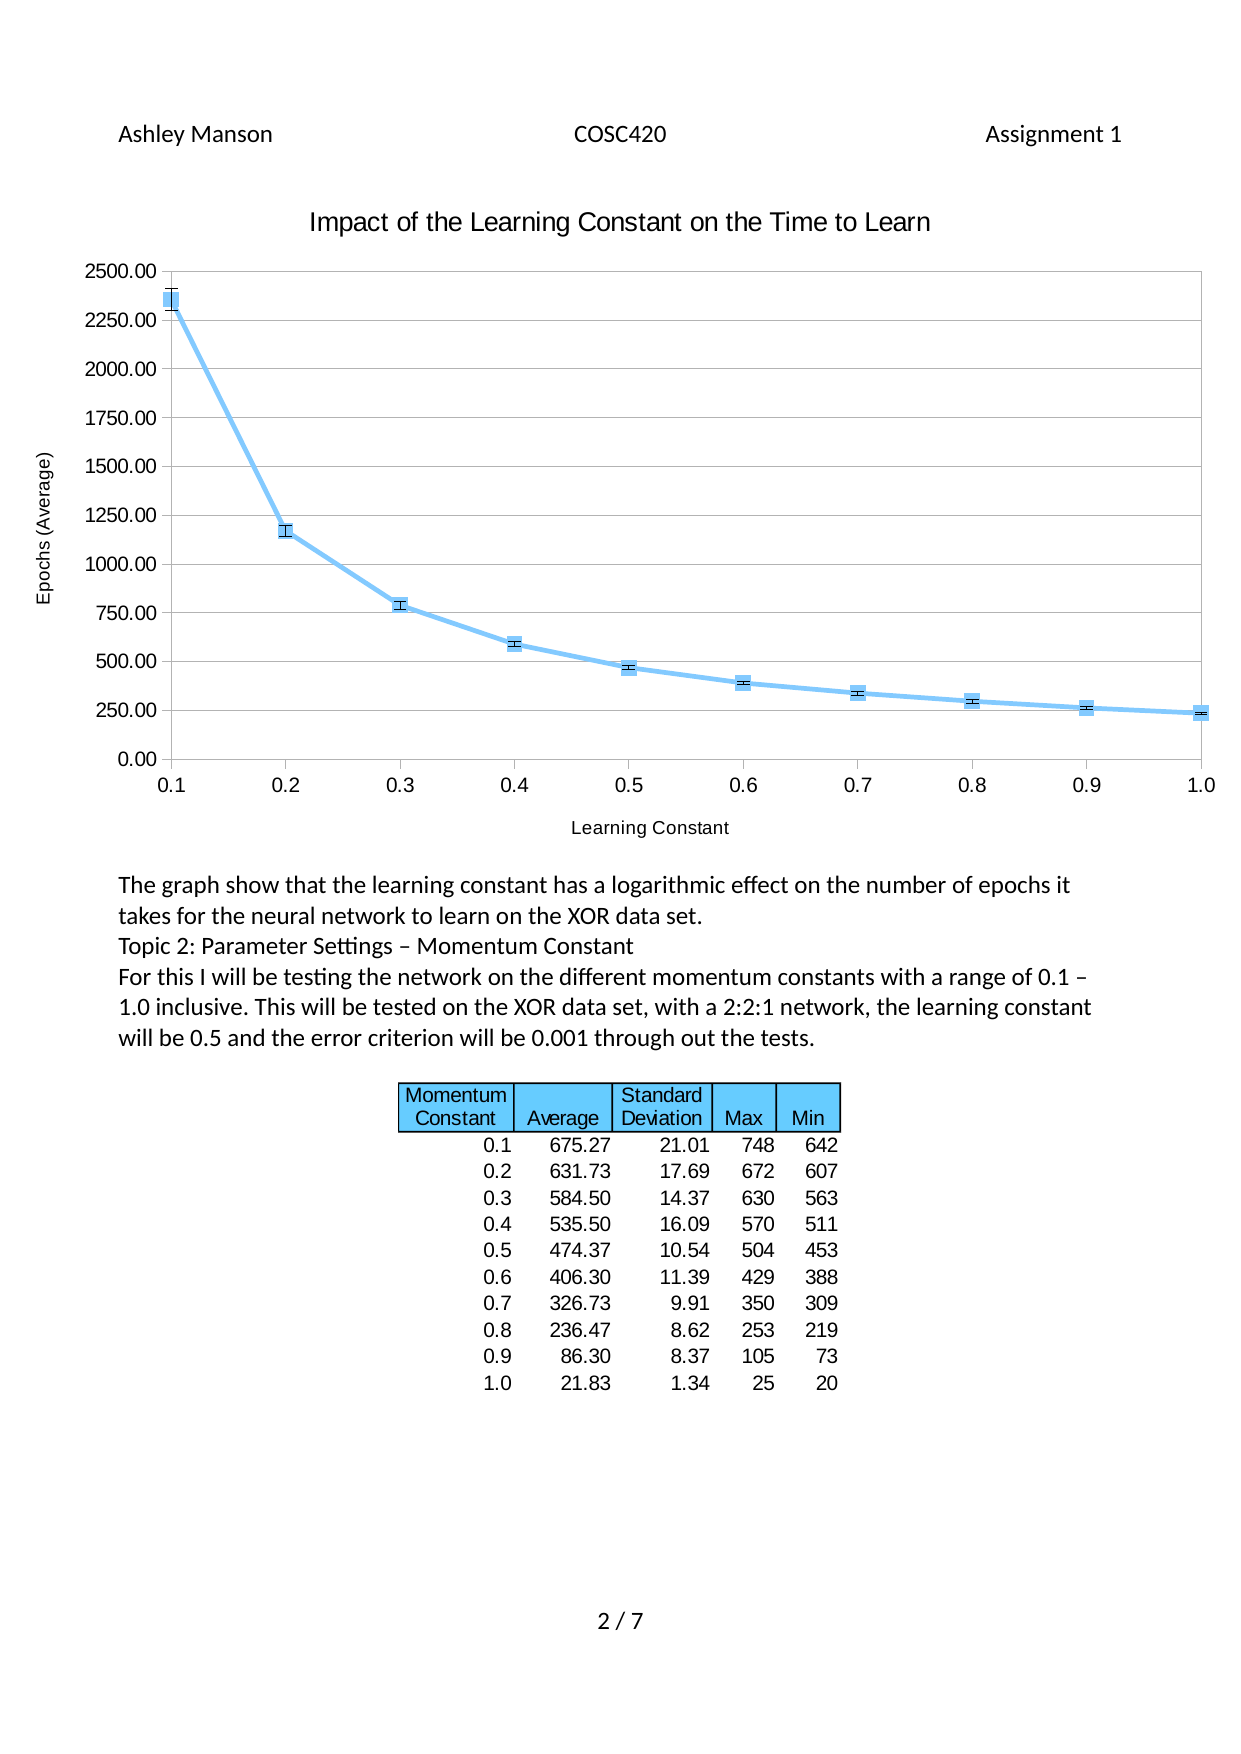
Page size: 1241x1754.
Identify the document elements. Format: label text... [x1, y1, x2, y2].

text For this I will be testing the network on the different momentum constants with a range of 0.1 – 1.0 inclusive. This will be tested on the XOR data set, with a 2:2:1 network, the learning constant will be 0.5 and the error criterion will be 0.001 through out the tests. [118, 961, 1122, 1052]
text The graph show that the learning constant has a logarithmic effect on the number of epochs it takes for the neural network to learn on the XOR data set. [118, 870, 1122, 930]
text Topic 2: Parameter Settings – Momentum Constant [118, 930, 1122, 961]
